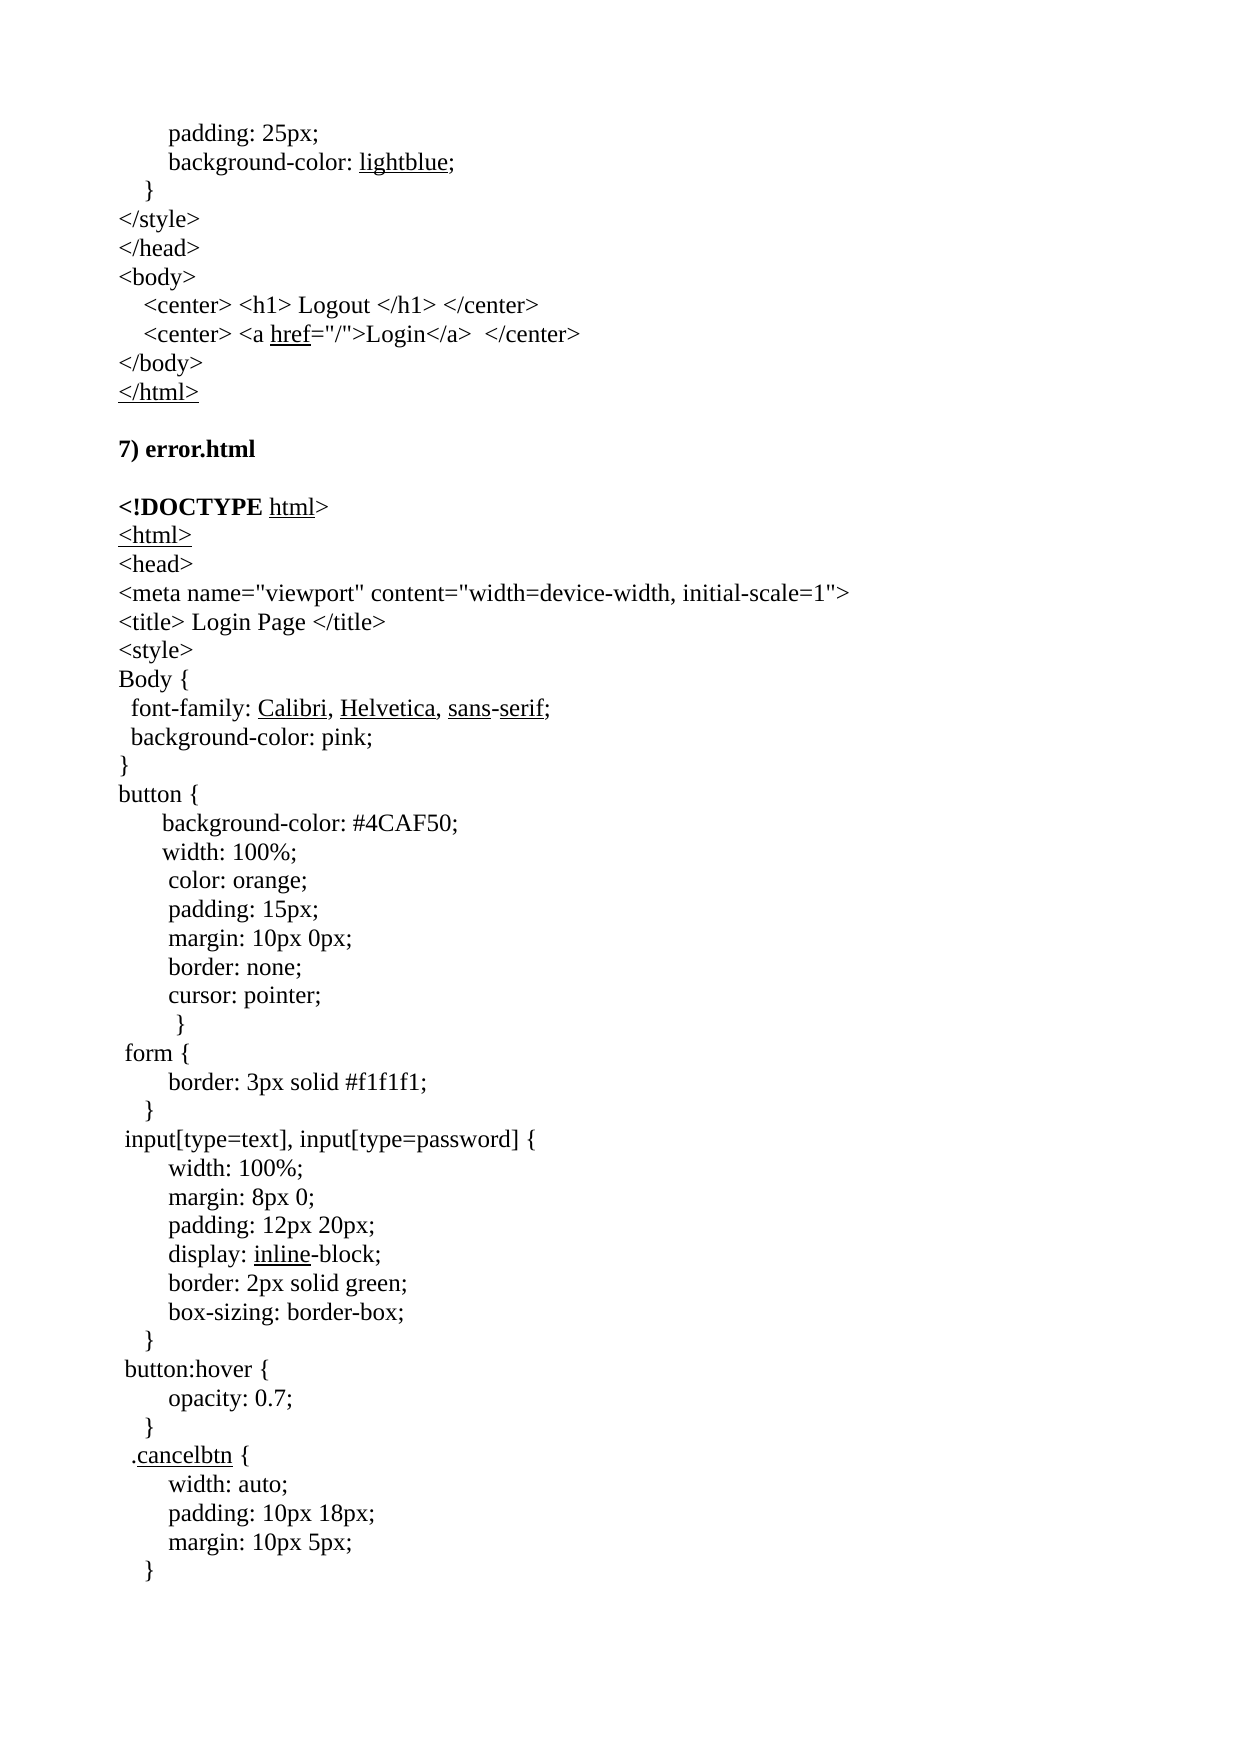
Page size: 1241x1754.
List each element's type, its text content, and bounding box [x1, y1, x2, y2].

text <title> Login Page </title> [118, 607, 1122, 636]
text Body { [118, 664, 1122, 693]
text </head> [118, 233, 1122, 262]
text } [118, 1009, 1122, 1038]
text padding: 15px; [118, 894, 1122, 923]
text width: 100%; [118, 1153, 1122, 1182]
text cursor: pointer; [118, 981, 1122, 1009]
text margin: 10px 0px; [118, 923, 1122, 952]
text <style> [118, 636, 1122, 664]
text box-sizing: border-box; [118, 1297, 1122, 1326]
text .cancelbtn { [118, 1441, 1122, 1469]
text <html> [118, 521, 1122, 549]
text </body> [118, 348, 1122, 377]
text } [118, 751, 1122, 779]
text 7) error.html [118, 434, 1122, 463]
text background-color: pink; [118, 722, 1122, 751]
text <!DOCTYPE html> [118, 492, 1122, 521]
text button:hover { [118, 1354, 1122, 1383]
text background-color: #4CAF50; [118, 808, 1122, 837]
text } [118, 1326, 1122, 1354]
text } [118, 1412, 1122, 1441]
text width: 100%; [118, 837, 1122, 866]
text </html> [118, 377, 1122, 406]
text width: auto; [118, 1469, 1122, 1498]
text } [118, 1556, 1122, 1584]
text margin: 10px 5px; [118, 1527, 1122, 1556]
text } [118, 1096, 1122, 1124]
text font-family: Calibri, Helvetica, sans-serif; [118, 693, 1122, 722]
text border: 3px solid #f1f1f1; [118, 1067, 1122, 1096]
text background-color: lightblue; [118, 147, 1122, 176]
text <meta name="viewport" content="width=device-width, initial-scale=1"> [118, 578, 1122, 607]
text <center> <h1> Logout </h1> </center> [118, 291, 1122, 319]
text form { [118, 1038, 1122, 1067]
text border: none; [118, 952, 1122, 981]
text border: 2px solid green; [118, 1268, 1122, 1297]
text opacity: 0.7; [118, 1383, 1122, 1412]
text </style> [118, 204, 1122, 233]
text margin: 8px 0; [118, 1182, 1122, 1211]
text padding: 25px; [118, 118, 1122, 147]
text display: inline-block; [118, 1239, 1122, 1268]
text <center> <a href="/">Login</a> </center> [118, 319, 1122, 348]
text <body> [118, 262, 1122, 291]
text padding: 12px 20px; [118, 1211, 1122, 1239]
text input[type=text], input[type=password] { [118, 1124, 1122, 1153]
text button { [118, 779, 1122, 808]
text padding: 10px 18px; [118, 1498, 1122, 1527]
text } [118, 176, 1122, 204]
text color: orange; [118, 866, 1122, 894]
text <head> [118, 549, 1122, 578]
